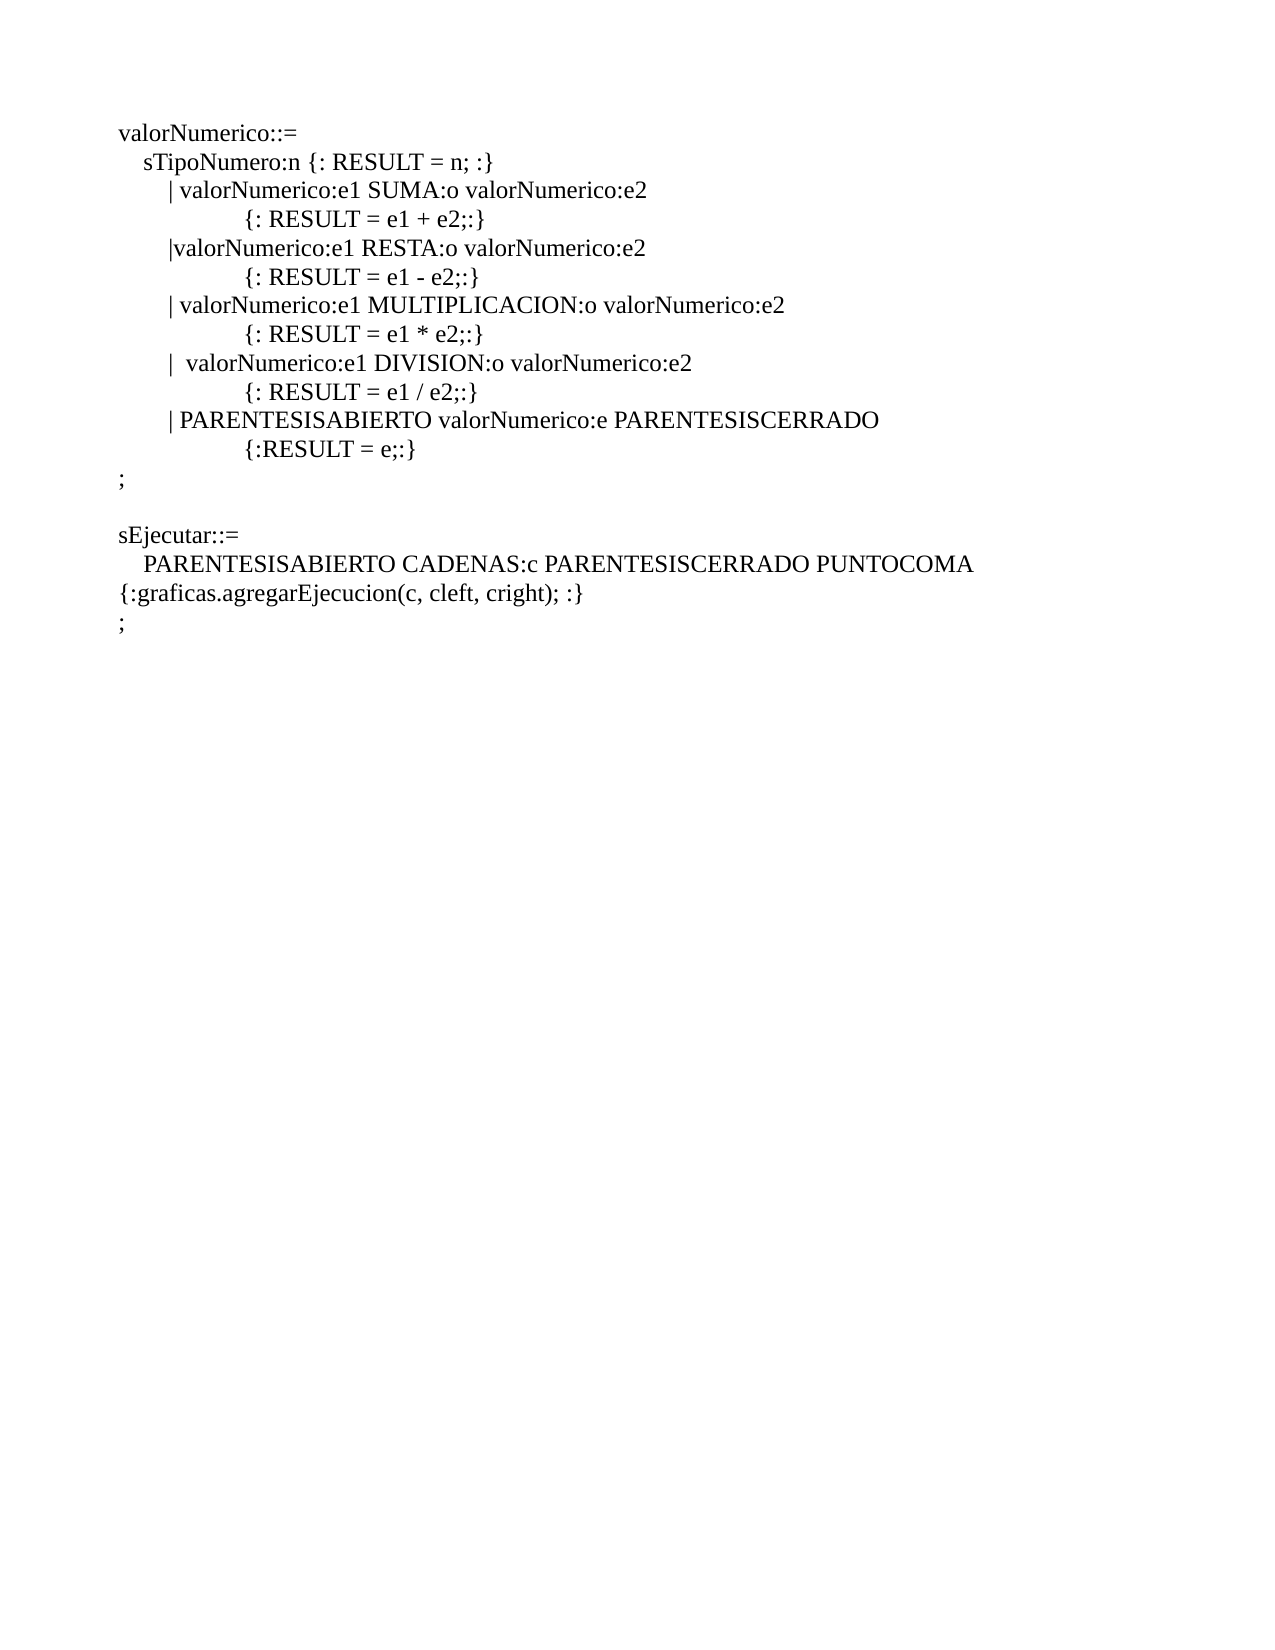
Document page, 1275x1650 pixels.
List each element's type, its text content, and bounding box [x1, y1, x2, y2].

text sTipoNumero:n {: RESULT = n; :} [118, 147, 1157, 176]
text {: RESULT = e1 - e2;:} [118, 262, 1157, 291]
text | valorNumerico:e1 DIVISION:o valorNumerico:e2 [118, 348, 1157, 377]
text | valorNumerico:e1 MULTIPLICACION:o valorNumerico:e2 [118, 291, 1157, 319]
text | valorNumerico:e1 SUMA:o valorNumerico:e2 [118, 176, 1157, 204]
text {: RESULT = e1 / e2;:} [118, 377, 1157, 406]
text valorNumerico::= [118, 118, 1157, 147]
text {:RESULT = e;:} [118, 434, 1157, 463]
text |valorNumerico:e1 RESTA:o valorNumerico:e2 [118, 233, 1157, 262]
text ; [118, 463, 1157, 492]
text ; [118, 607, 1157, 636]
text PARENTESISABIERTO CADENAS:c PARENTESISCERRADO PUNTOCOMA {:graficas.agregarEjecucion(c, cleft, cright); :} [118, 549, 1157, 607]
text | PARENTESISABIERTO valorNumerico:e PARENTESISCERRADO [118, 406, 1157, 434]
text {: RESULT = e1 * e2;:} [118, 319, 1157, 348]
text sEjecutar::= [118, 521, 1157, 549]
text {: RESULT = e1 + e2;:} [118, 204, 1157, 233]
